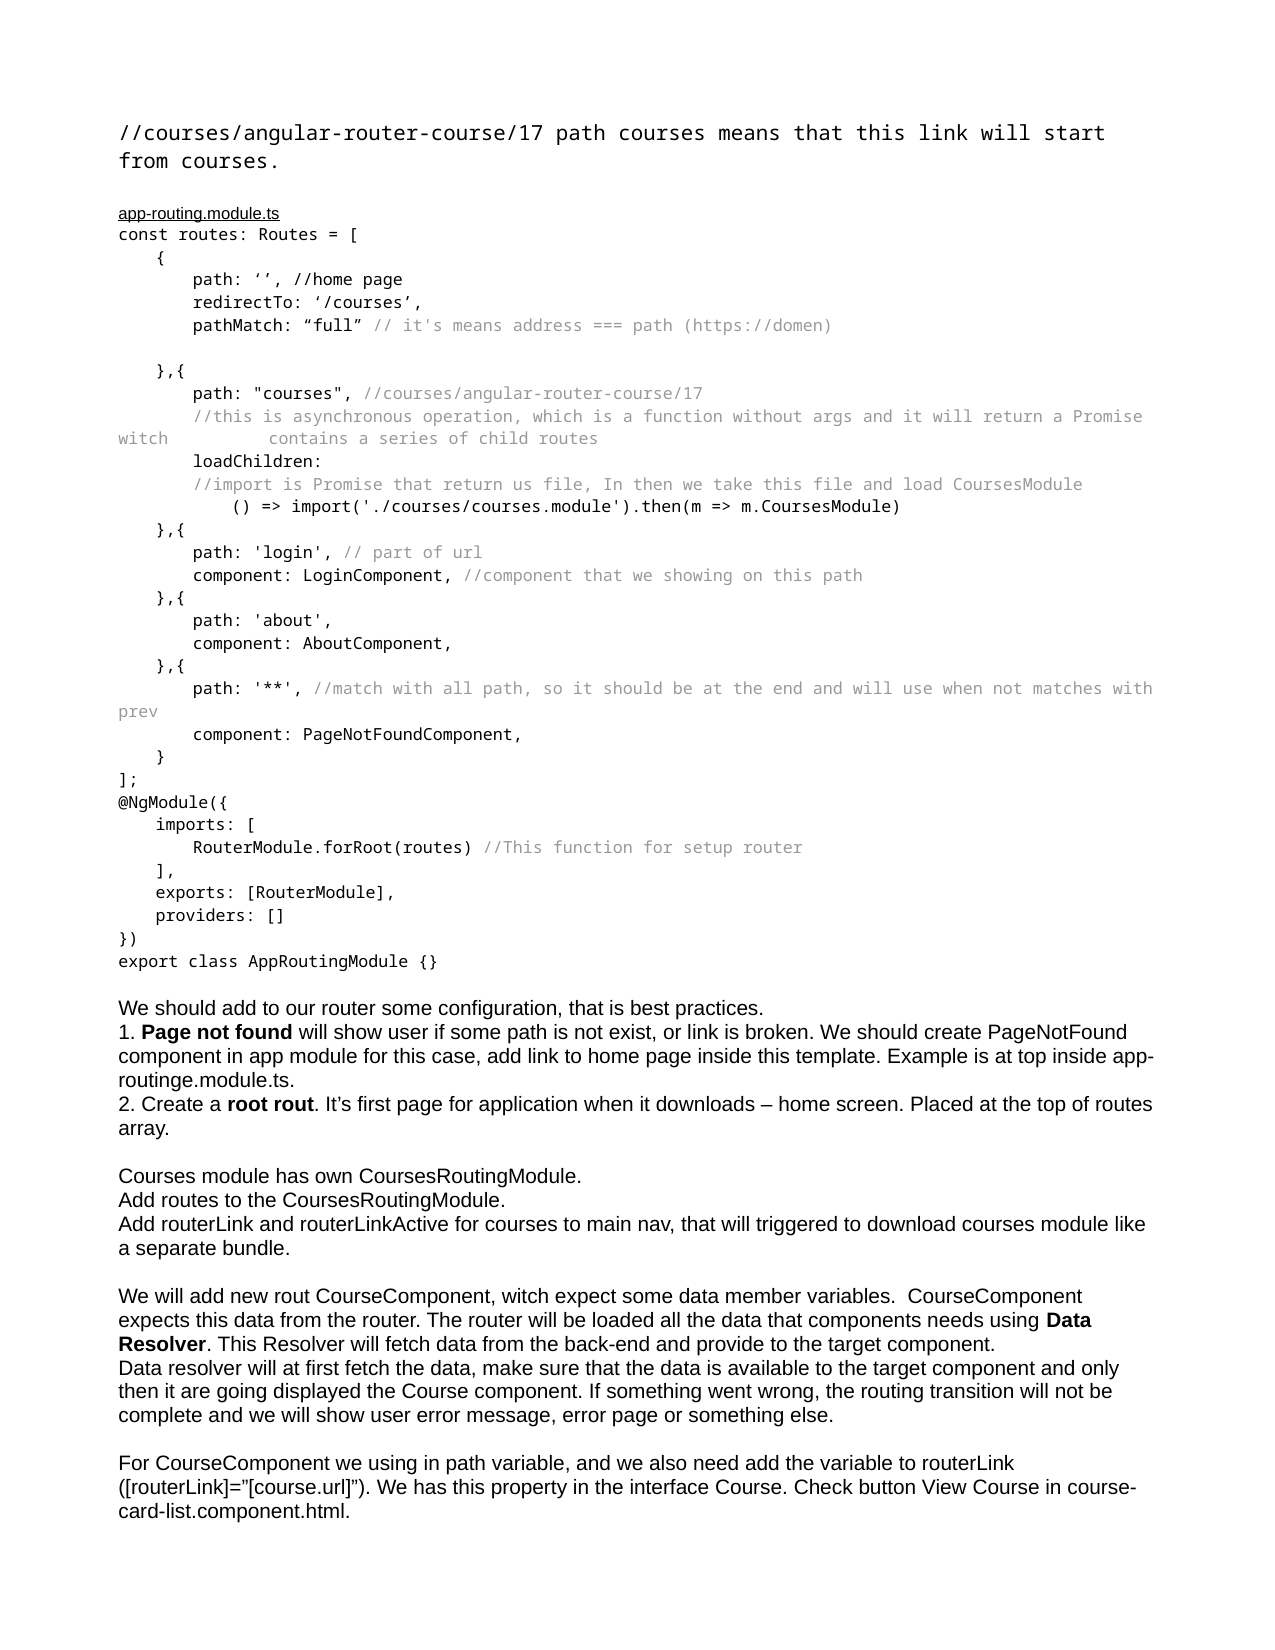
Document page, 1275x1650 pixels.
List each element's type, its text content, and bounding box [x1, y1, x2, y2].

text Add routerLink and routerLinkActive for courses to main nav, that will triggered to download courses module like a separate bundle. [118, 1212, 1157, 1259]
text },{ [118, 518, 1157, 541]
text }) [118, 927, 1157, 949]
text ]; [118, 768, 1157, 790]
text loadChildren: [118, 450, 1157, 472]
text //courses/angular-router-course/17 path courses means that this link will start from courses. [118, 118, 1157, 175]
text },{ [118, 359, 1157, 382]
text We will add new rout CourseComponent, witch expect some data member variables. CourseComponent expects this data from the router. The router will be loaded all the data that components needs using Data Resolver. This Resolver will fetch data from the back-end and provide to the target component. [118, 1283, 1157, 1355]
text RouterModule.forRoot(routes) //This function for setup router [118, 836, 1157, 858]
text pathMatch: “full” // it's means address === path (https://domen) [118, 313, 1157, 336]
text providers: [] [118, 904, 1157, 927]
text app-routing.module.ts [118, 203, 1157, 223]
text () => import('./courses/courses.module').then(m => m.CoursesModule) [118, 495, 1157, 518]
text path: ‘’, //home page [118, 268, 1157, 291]
text exports: [RouterModule], [118, 881, 1157, 904]
text } [118, 745, 1157, 768]
text @NgModule({ [118, 790, 1157, 813]
text path: 'login', // part of url [118, 541, 1157, 563]
text path: '**', //match with all path, so it should be at the end and will use when not matches with prev [118, 677, 1157, 722]
text redirectTo: ‘/courses’, [118, 291, 1157, 313]
text imports: [ [118, 813, 1157, 836]
text },{ [118, 654, 1157, 677]
text path: "courses", //courses/angular-router-course/17 [118, 382, 1157, 404]
text const routes: Routes = [ [118, 223, 1157, 245]
text Courses module has own CoursesRoutingModule. [118, 1164, 1157, 1188]
text 2. Create a root rout. It’s first page for application when it downloads – home screen. Placed at the top of routes array. [118, 1092, 1157, 1140]
text 1. Page not found will show user if some path is not exist, or link is broken. We should create PageNotFound component in app module for this case, add link to home page inside this template. Example is at top inside app-routinge.module.ts. [118, 1020, 1157, 1092]
text //import is Promise that return us file, In then we take this file and load CoursesModule [118, 472, 1157, 495]
text },{ [118, 586, 1157, 609]
text We should add to our router some configuration, that is best practices. [118, 996, 1157, 1020]
text ], [118, 858, 1157, 881]
text component: PageNotFoundComponent, [118, 722, 1157, 745]
text For CourseComponent we using in path variable, and we also need add the variable to routerLink ([routerLink]=”[course.url]”). We has this property in the interface Course. Check button View Course in course-card-list.component.html. [118, 1451, 1157, 1523]
text component: LoginComponent, //component that we showing on this path [118, 563, 1157, 586]
text Add routes to the CoursesRoutingModule. [118, 1188, 1157, 1212]
text export class AppRoutingModule {} [118, 949, 1157, 972]
text component: AboutComponent, [118, 631, 1157, 654]
text { [118, 245, 1157, 268]
text path: 'about', [118, 609, 1157, 631]
text //this is asynchronous operation, which is a function without args and it will return a Promise witch contains a series of child routes [118, 404, 1157, 450]
text Data resolver will at first fetch the data, make sure that the data is available to the target component and only then it are going displayed the Course component. If something went wrong, the routing transition will not be complete and we will show user error message, error page or something else. [118, 1355, 1157, 1427]
